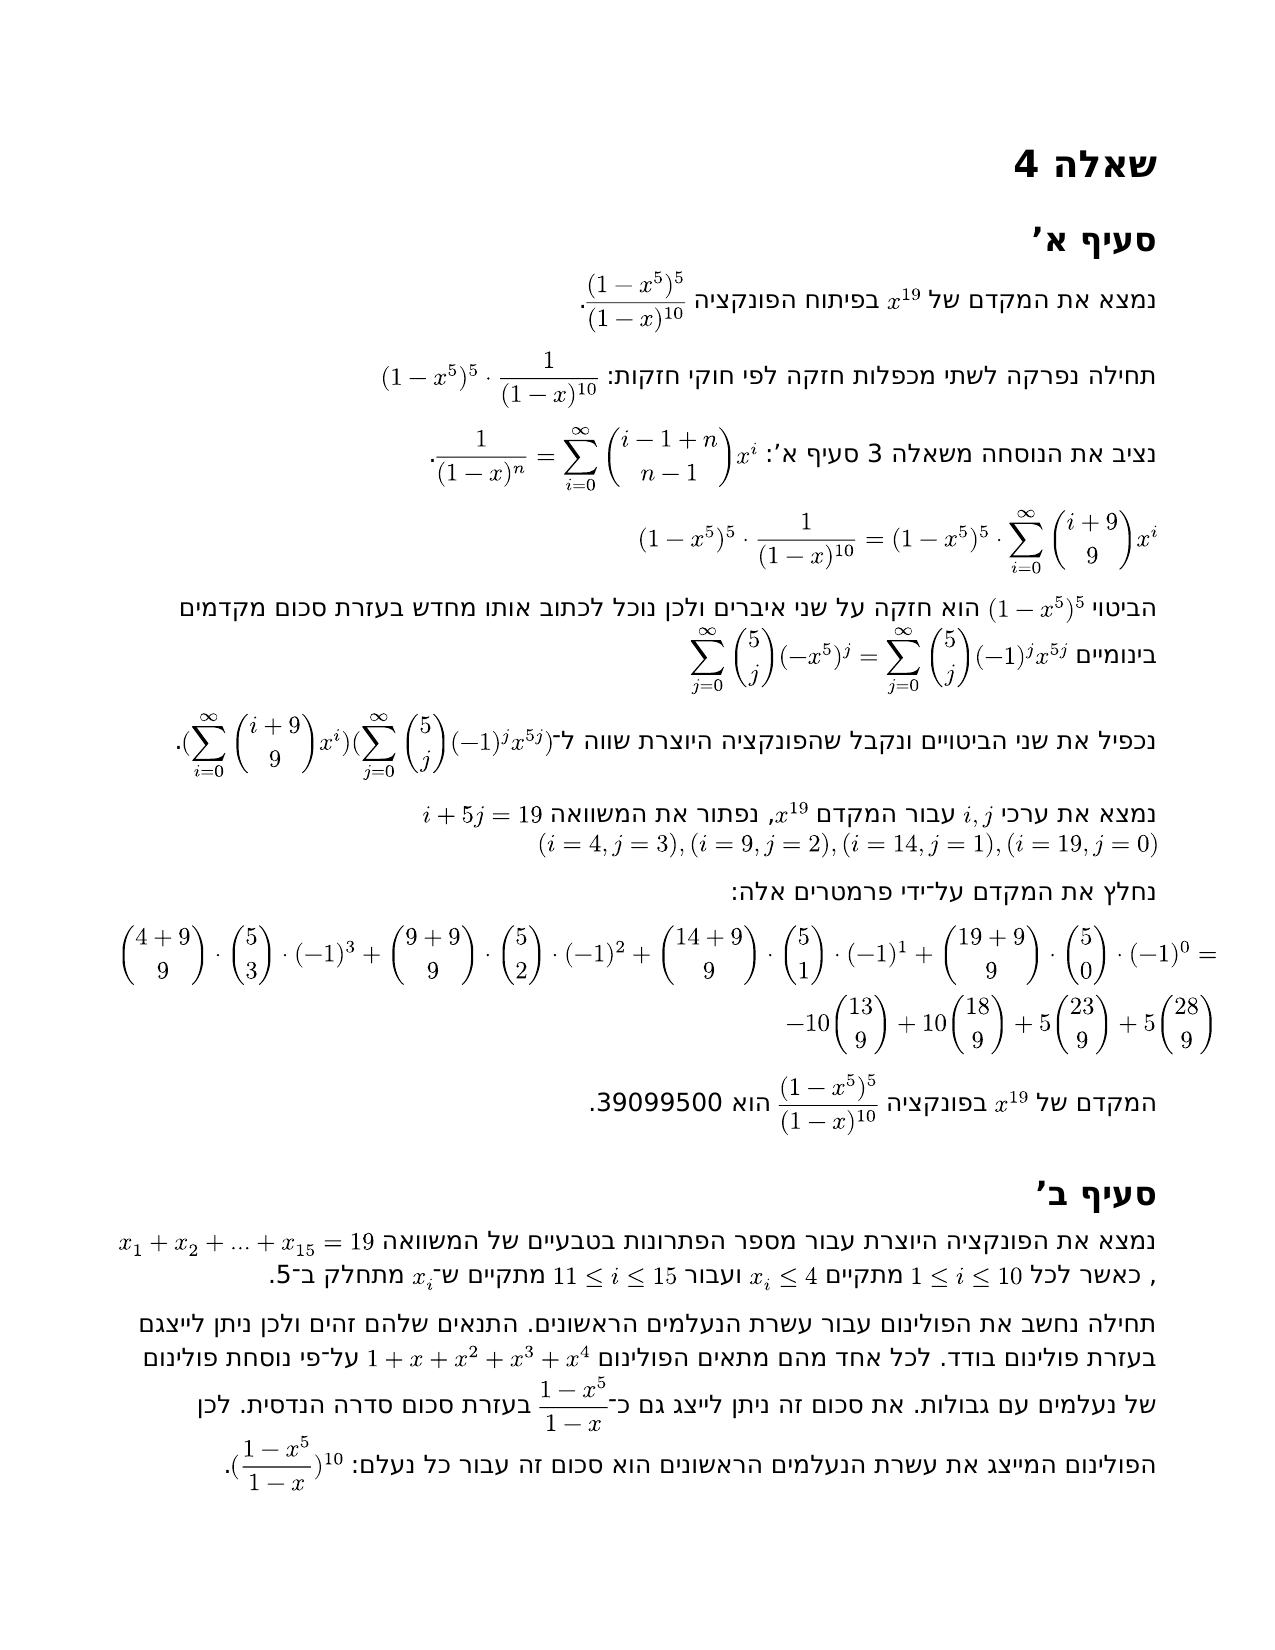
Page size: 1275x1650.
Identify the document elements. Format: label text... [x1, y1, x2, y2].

text . [118, 427, 573, 491]
text נחלץ את המקדם על־ידי פרמטרים אלה: [118, 877, 1157, 906]
text . [118, 271, 655, 332]
text [118, 351, 548, 408]
subtitle סעיף ב’ [118, 1175, 1157, 1214]
subtitle סעיף א’ [118, 220, 1157, 259]
text . [118, 713, 363, 780]
text נכפיל את שני הביטויים ונקבל שהפונקציה היוצרת שווה ל־ [368, 713, 1157, 780]
subtitle שאלה 4 [118, 143, 1157, 187]
text נציב את הנוסחה משאלה 3 סעיף א’: [593, 427, 1157, 491]
text תחילה נחשב את הפולינום עבור עשרת הנעלמים הראשונים. התנאים שלהם זהים ולכן ניתן לייצגם בעזרת פולינום בודד. לכל אחד מהם מתאים הפולינום על־פי נוסחת פולינום של נעלמים עם גבולות. את סכום זה ניתן לייצג גם כ־ בעזרת סכום סדרה הנדסית. לכן הפולינום המייצג את עשרת הנעלמים הראשונים הוא סכום זה עבור כל נעלם: . [118, 1309, 1157, 1491]
text נמצא את ערכי עבור המקדם , נפתור את המשוואה [118, 799, 1157, 857]
text המקדם של בפונקציה הוא 39099500. [850, 1074, 1157, 1135]
text נמצא את המקדם של בפיתוח הפונקציה [657, 271, 1157, 332]
text המקדם של בפונקציה הוא 39099500. [118, 1074, 847, 1135]
text הביטוי הוא חזקה על שני איברים ולכן נוכל לכתוב אותו מחדש בעזרת סכום מקדמים בינומיים [118, 593, 1157, 694]
text תחילה נפרקה לשתי מכפלות חזקה לפי חוקי חזקות: [551, 351, 1157, 408]
text נמצא את הפונקציה היוצרת עבור מספר הפתרונות בטבעיים של המשוואה , כאשר לכל מתקיים ועבור מתקיים ש־ מתחלק ב־5. [118, 1226, 1157, 1290]
